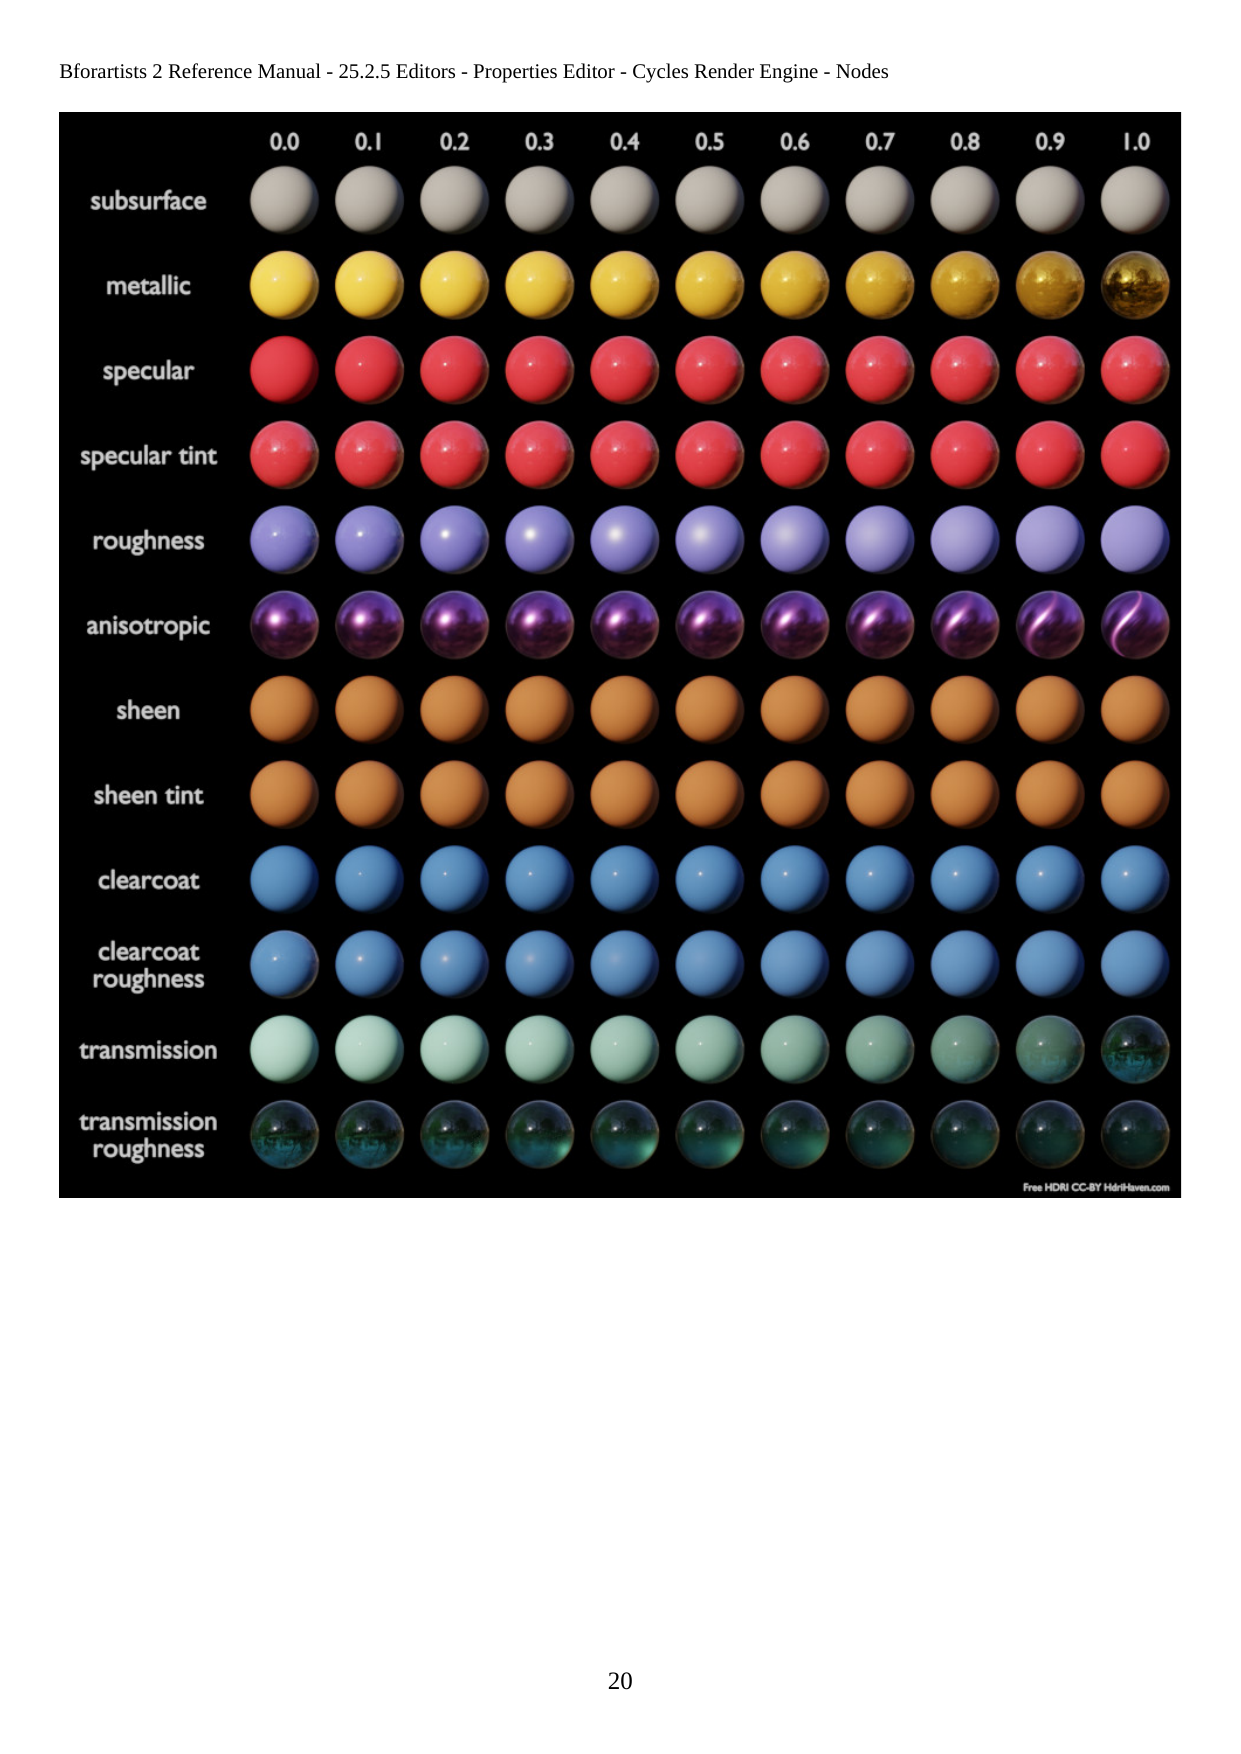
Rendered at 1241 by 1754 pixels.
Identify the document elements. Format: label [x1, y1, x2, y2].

picture [59, 112, 1182, 1198]
